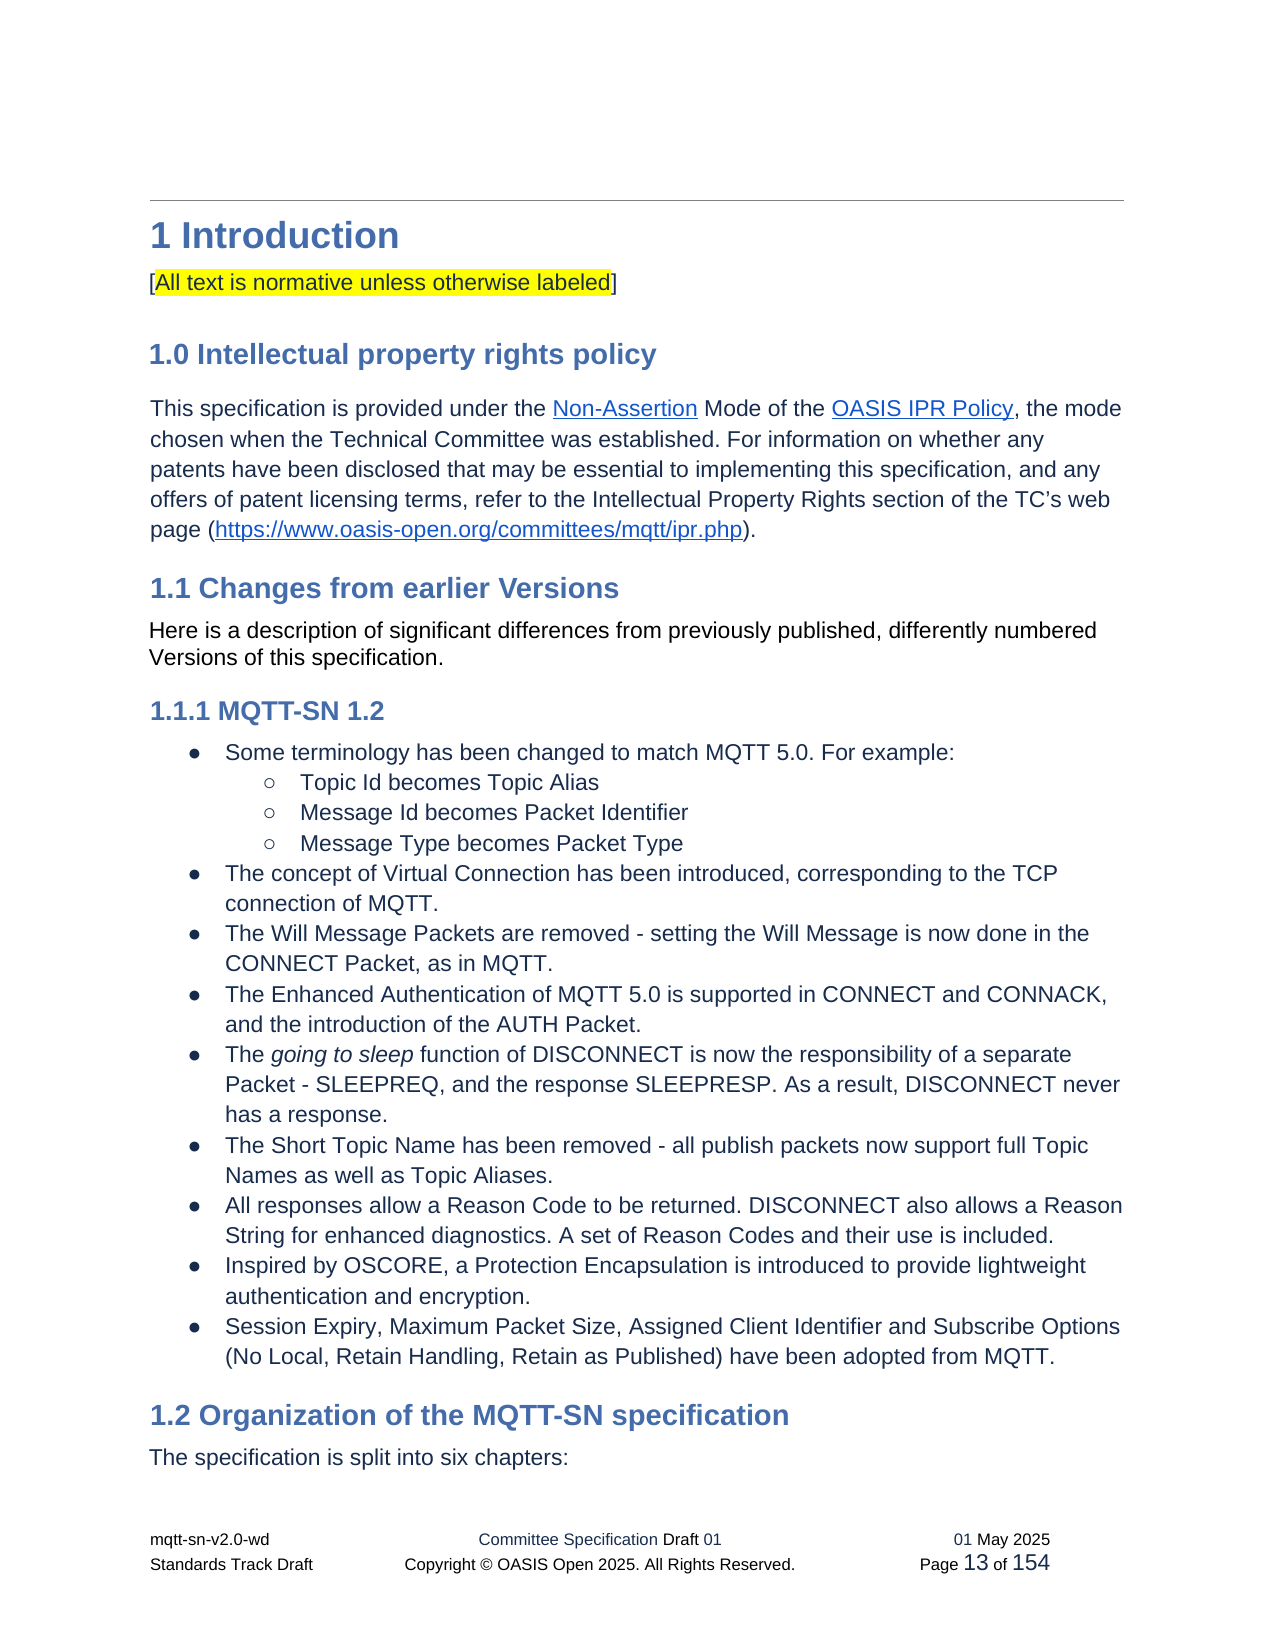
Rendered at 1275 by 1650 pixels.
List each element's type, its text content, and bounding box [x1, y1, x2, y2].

subtitle 1.0 Intellectual property rights policy [148, 337, 1124, 370]
text [All text is normative unless otherwise labeled] [148, 269, 611, 296]
subtitle 1 Introduction [150, 201, 1124, 257]
subtitle 1.1.1 MQTT-SN 1.2 [150, 695, 1124, 726]
list The Will Message Packets are removed - setting the Will Message is now done in the CONNECT Packet, as in MQTT. [187, 920, 1124, 977]
list Some terminology has been changed to match MQTT 5.0. For example: [187, 739, 1124, 765]
subtitle 1.2 Organization of the MQTT-SN specification [150, 1398, 1124, 1432]
list The concept of Virtual Connection has been introduced, corresponding to the TCP connection of MQTT. [187, 860, 1124, 916]
text [All text is normative unless otherwise labeled] [617, 269, 1124, 296]
subtitle 1.1 Changes from earlier Versions [150, 571, 1124, 605]
text This specification is provided under the Non-Assertion Mode of the OASIS IPR Policy, the mode chosen when the Technical Committee was established. For information on whether any patents have been disclosed that may be essential to implementing this specification, and any offers of patent licensing terms, refer to the Intellectual Property Rights section of the TC’s web page (https://www.oasis-open.org/committees/mqtt/ipr.php). [150, 395, 1125, 543]
text Here is a description of significant differences from previously published, differently numbered Versions of this specification. [148, 617, 1124, 670]
list Inspired by OSCORE, a Protection Encapsulation is introduced to provide lightweight authentication and encryption. [187, 1252, 1124, 1309]
list The Short Topic Name has been removed - all publish packets now support full Topic Names as well as Topic Aliases. [187, 1132, 1124, 1188]
text The specification is split into six chapters: [148, 1444, 1124, 1471]
list Topic Id becomes Topic Alias [262, 769, 1124, 796]
list Message Id becomes Packet Identifier [262, 799, 1124, 826]
list Session Expiry, Maximum Packet Size, Assigned Client Identifier and Subscribe Options (No Local, Retain Handling, Retain as Published) have been adopted from MQTT. [187, 1313, 1124, 1369]
list The going to sleep function of DISCONNECT is now the responsibility of a separate Packet - SLEEPREQ, and the response SLEEPRESP. As a result, DISCONNECT never has a response. [187, 1041, 1124, 1128]
list The Enhanced Authentication of MQTT 5.0 is supported in CONNECT and CONNACK, and the introduction of the AUTH Packet. [187, 981, 1124, 1037]
list Message Type becomes Packet Type [262, 829, 1124, 856]
list All responses allow a Reason Code to be returned. DISCONNECT also allows a Reason String for enhanced diagnostics. A set of Reason Codes and their use is included. [187, 1192, 1124, 1249]
